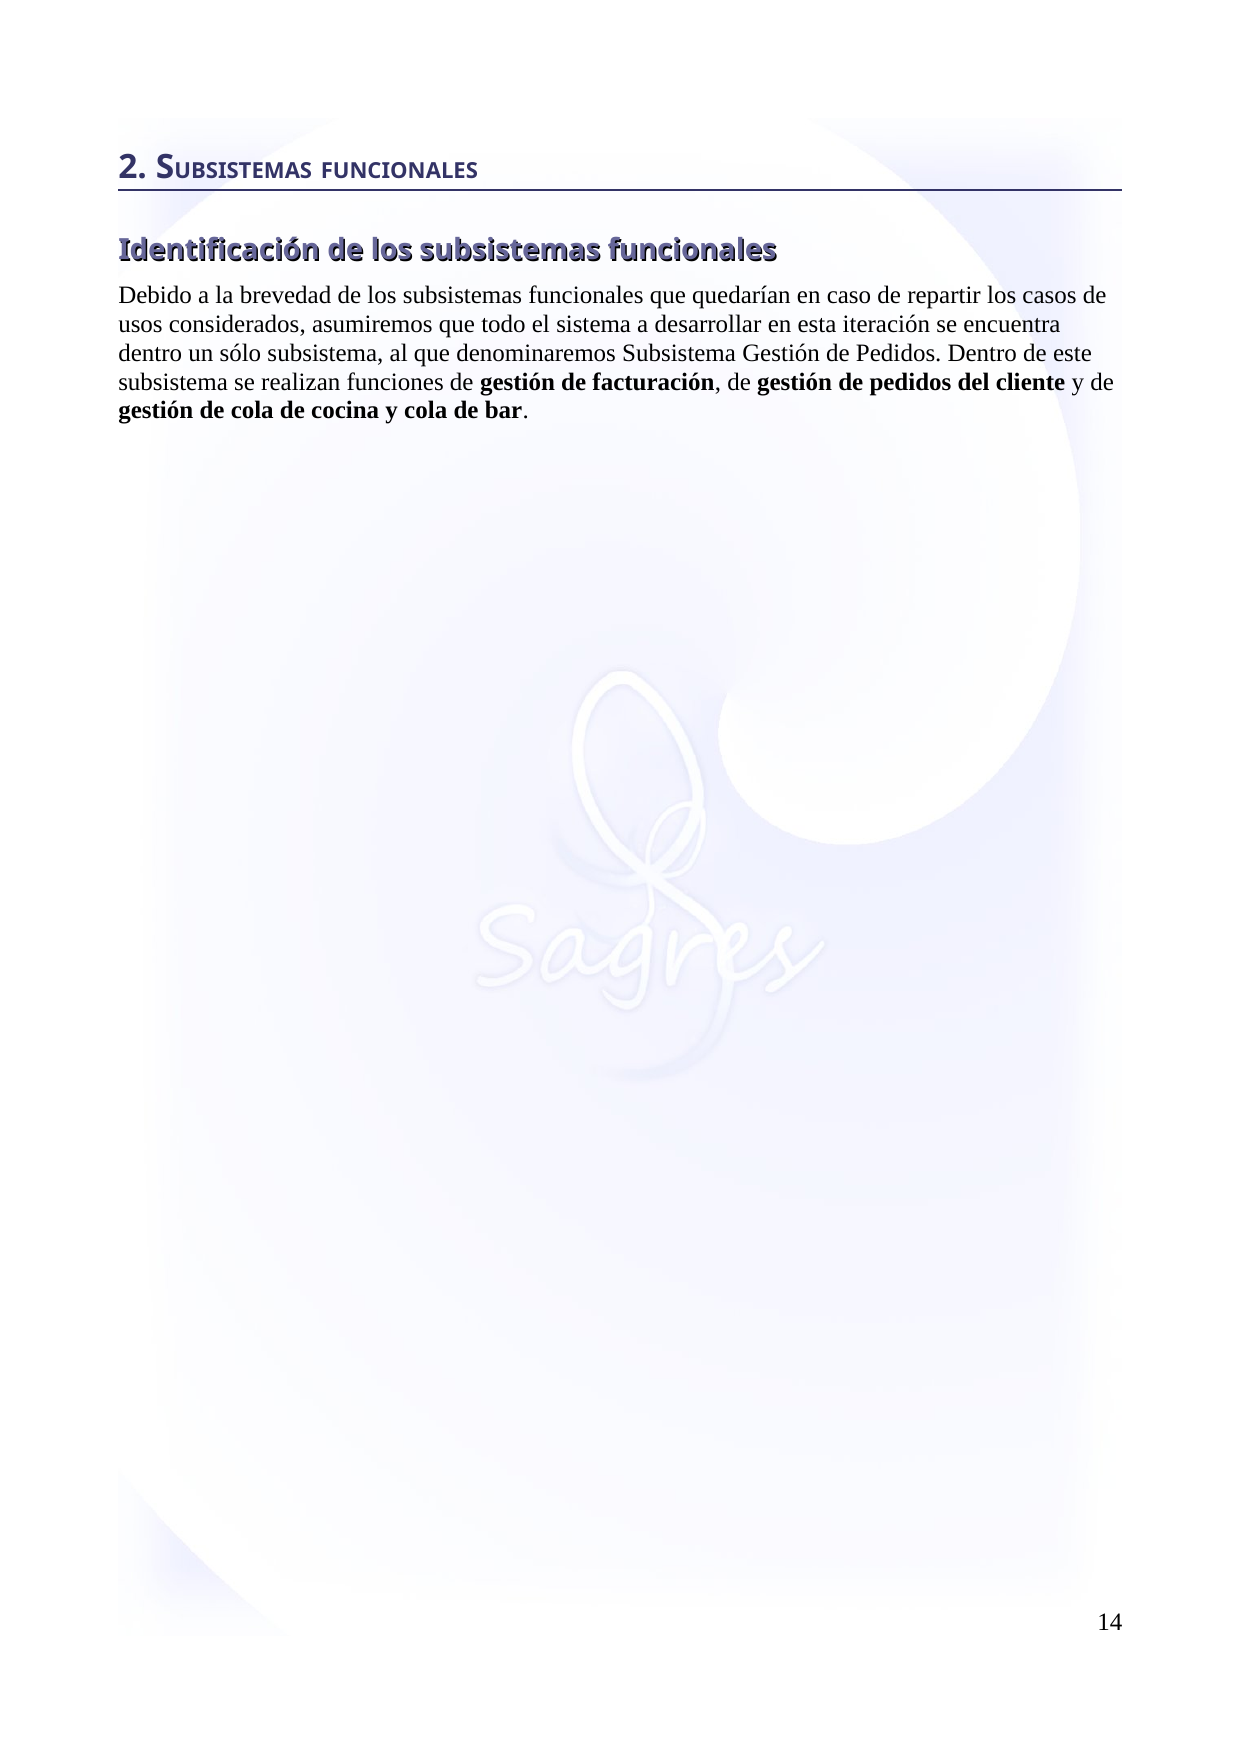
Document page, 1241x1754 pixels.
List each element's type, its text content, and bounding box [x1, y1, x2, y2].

text Debido a la brevedad de los subsistemas funcionales que quedarían en caso de repartir los casos de usos considerados, asumiremos que todo el sistema a desarrollar en esta iteración se encuentra dentro un sólo subsistema, al que denominaremos Subsistema Gestión de Pedidos. Dentro de este subsistema se realizan funciones de gestión de facturación, de gestión de pedidos del cliente y de gestión de cola de cocina y cola de bar. [118, 281, 1122, 424]
picture [118, 268, 1122, 281]
subtitle Identificación de los subsistemas funcionales [118, 228, 1122, 268]
picture [118, 424, 1122, 1636]
picture [118, 118, 1122, 143]
subtitle 2. Subsistemas funcionales [118, 143, 1122, 189]
picture [118, 191, 1122, 228]
